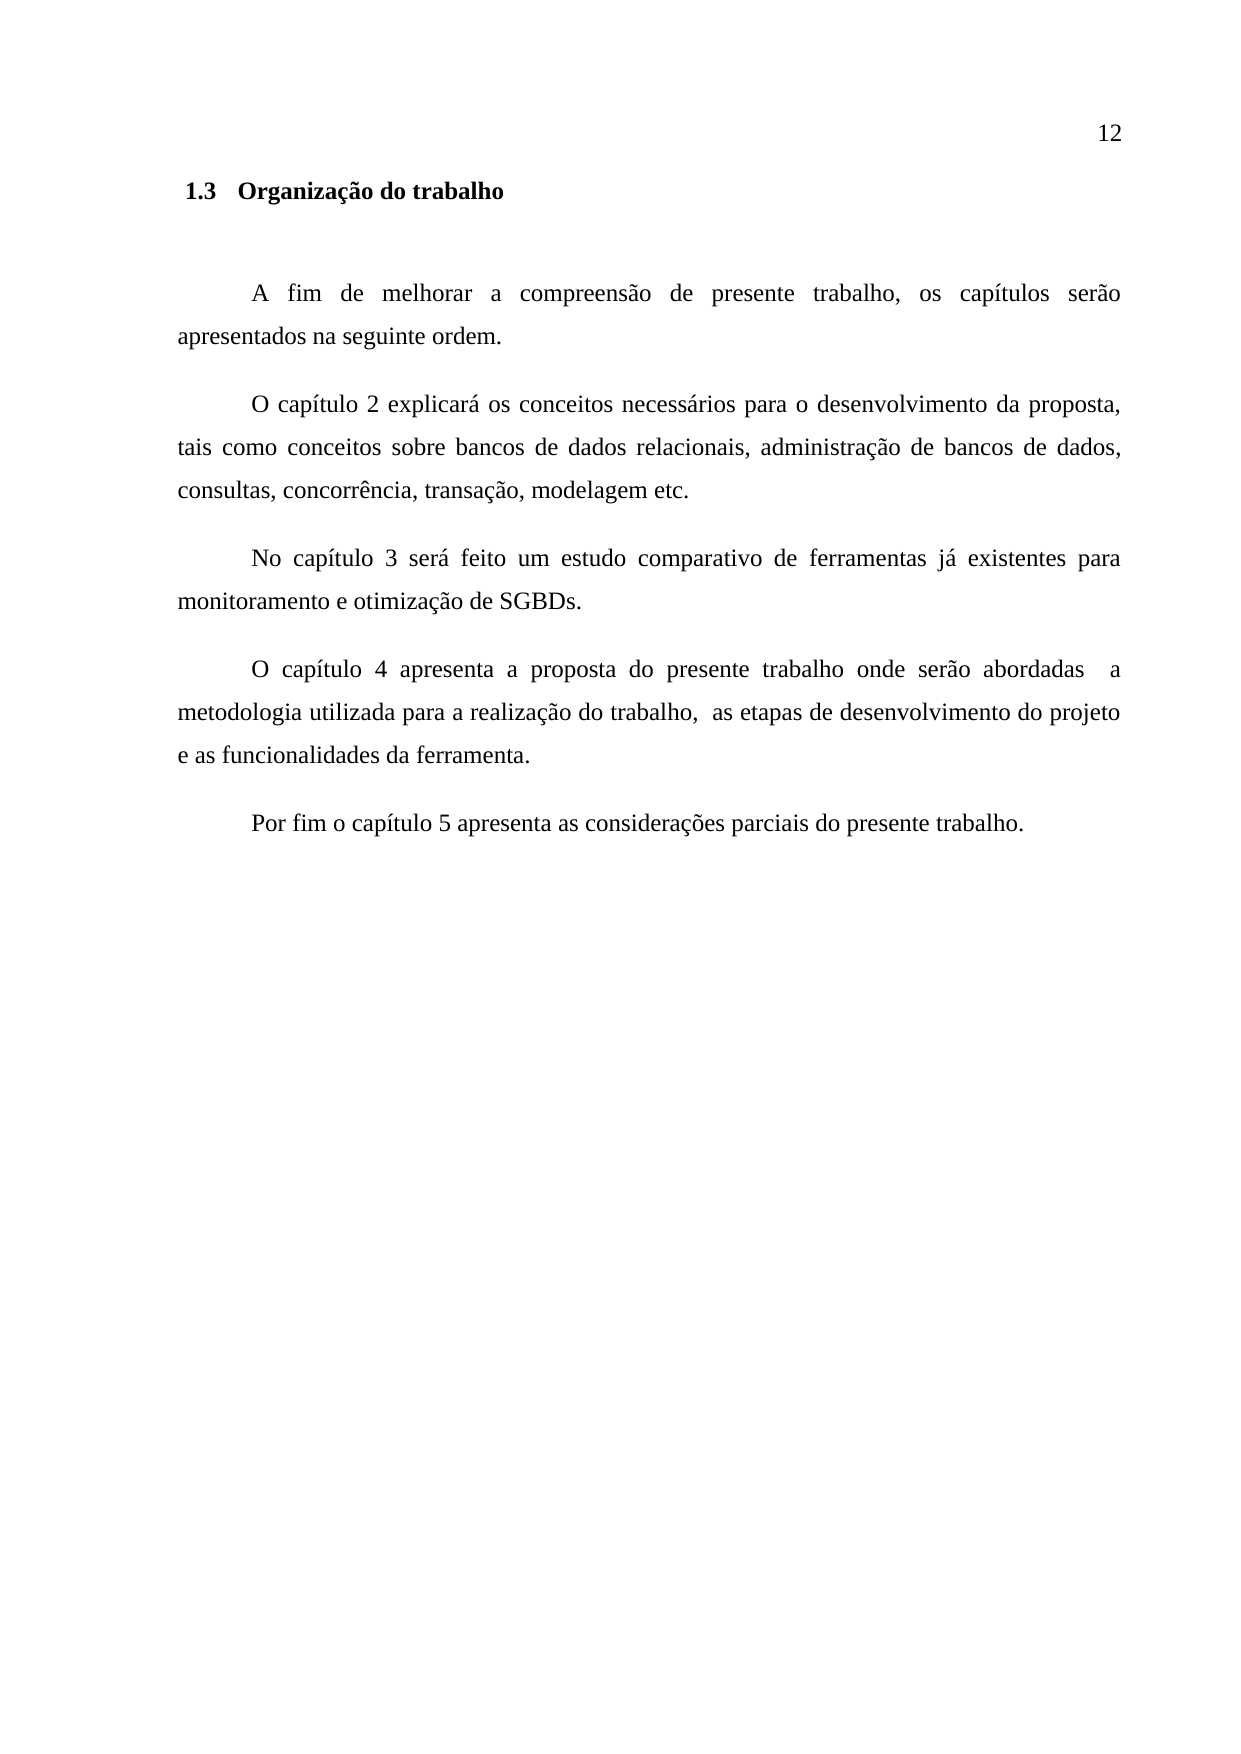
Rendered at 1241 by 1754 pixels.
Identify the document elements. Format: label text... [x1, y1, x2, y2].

text O capítulo 4 apresenta a proposta do presente trabalho onde serão abordadas a metodologia utilizada para a realização do trabalho, as etapas de desenvolvimento do projeto e as funcionalidades da ferramenta. [177, 654, 1122, 769]
text Por fim o capítulo 5 apresenta as considerações parciais do presente trabalho. [177, 808, 1122, 837]
text A fim de melhorar a compreensão de presente trabalho, os capítulos serão apresentados na seguinte ordem. [177, 278, 1122, 350]
list Organização do trabalho [185, 176, 1122, 205]
text No capítulo 3 será feito um estudo comparativo de ferramentas já existentes para monitoramento e otimização de SGBDs. [177, 543, 1122, 615]
text O capítulo 2 explicará os conceitos necessários para o desenvolvimento da proposta, tais como conceitos sobre bancos de dados relacionais, administração de bancos de dados, consultas, concorrência, transação, modelagem etc. [177, 389, 1122, 504]
